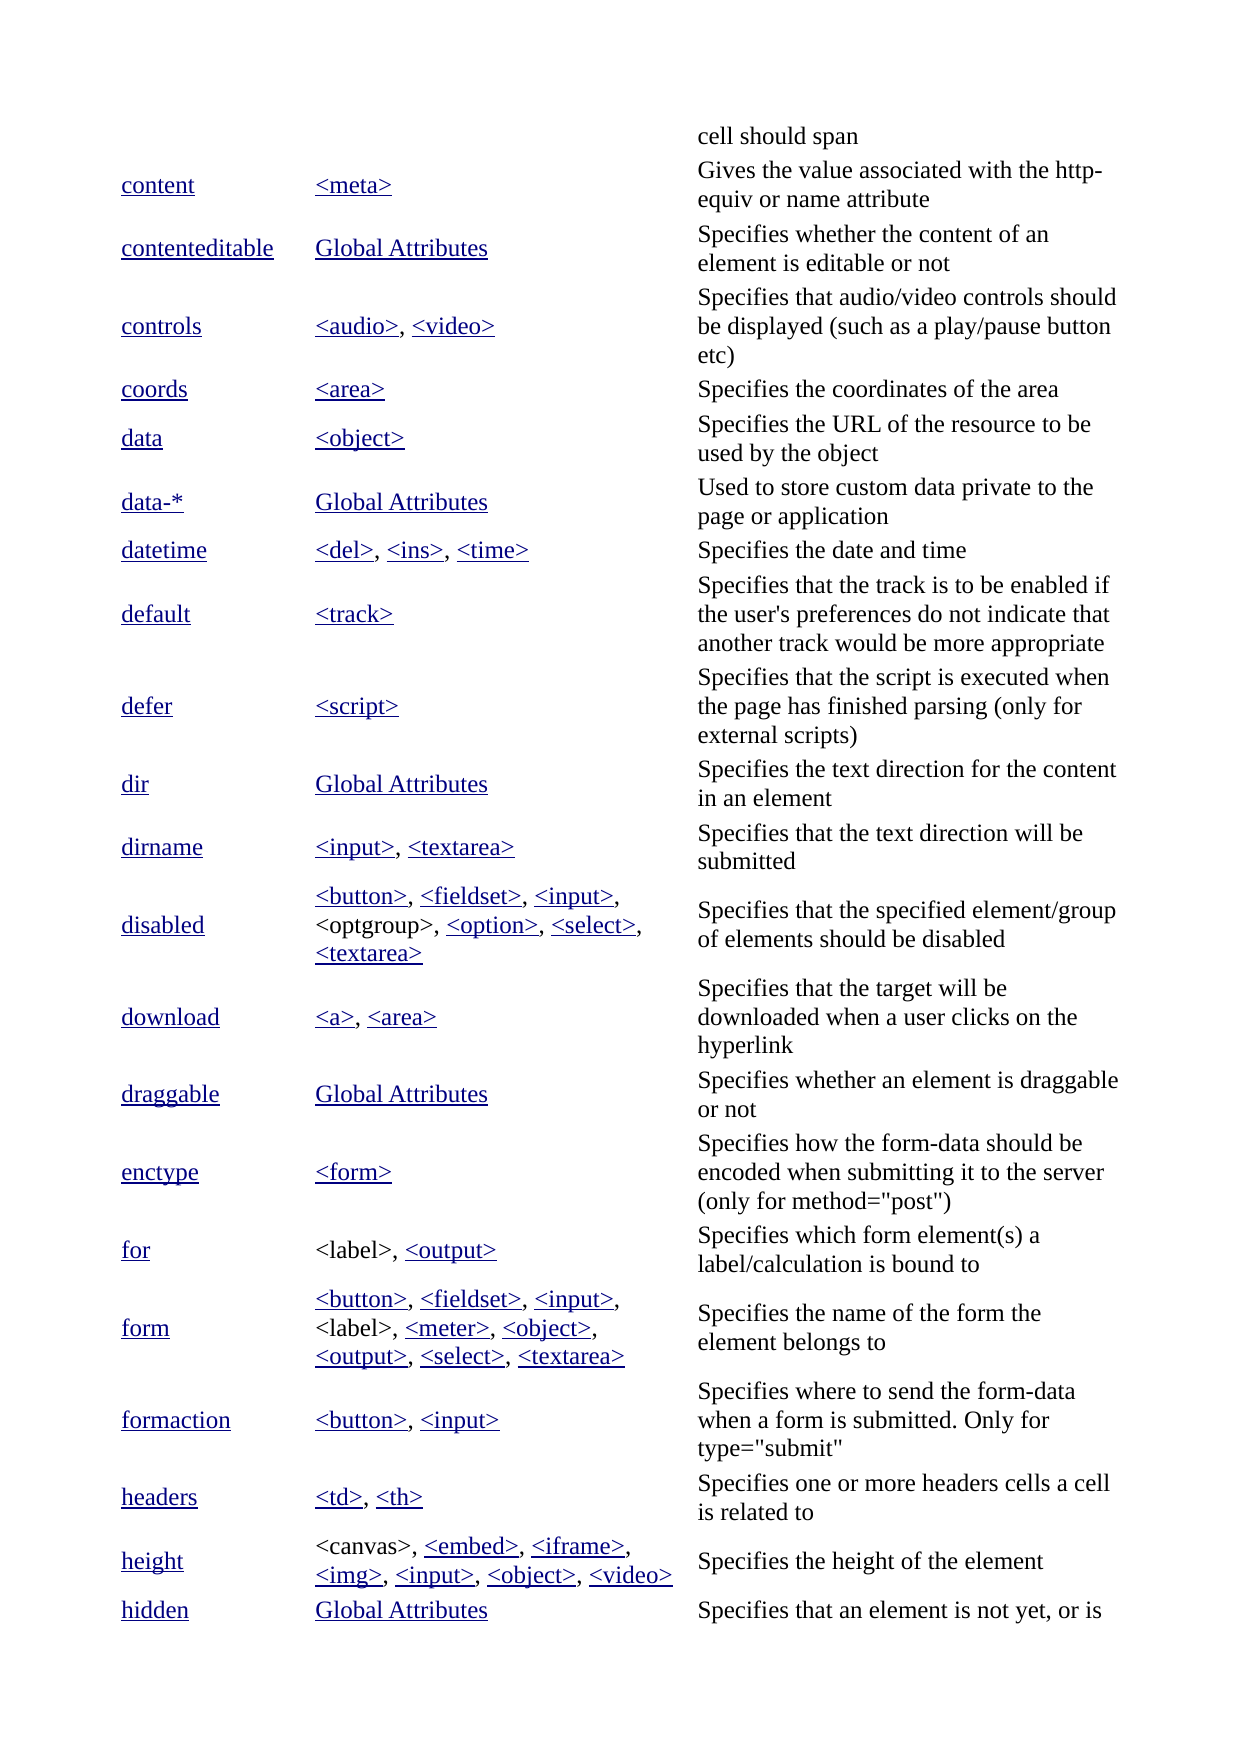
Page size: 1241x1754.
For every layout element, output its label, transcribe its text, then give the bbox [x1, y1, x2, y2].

table_cell <script> [312, 659, 694, 751]
table_cell <meta> [312, 153, 694, 216]
table_cell Specifies how the form-data should be encoded when submitting it to the server (only for method="post") [694, 1126, 1122, 1218]
table_cell <a>, <area> [312, 970, 694, 1062]
table_cell <button>, <input> [312, 1373, 694, 1465]
table_cell cell should span [694, 118, 1122, 153]
table_cell defer [118, 659, 312, 751]
table_cell Specifies that the target will be downloaded when a user clicks on the hyperlink [694, 970, 1122, 1062]
table_cell Specifies that the specified element/group of elements should be disabled [694, 878, 1122, 970]
table_cell dir [118, 751, 312, 815]
table_cell <button>, <fieldset>, <input>, <label>, <meter>, <object>, <output>, <select>, <textarea> [312, 1281, 694, 1373]
table_cell Specifies whether an element is draggable or not [694, 1062, 1122, 1126]
table_cell Used to store custom data private to the page or application [694, 469, 1122, 533]
table_cell <track> [312, 567, 694, 659]
table_cell Specifies that the script is executed when the page has finished parsing (only for external scripts) [694, 659, 1122, 751]
table_cell controls [118, 279, 312, 371]
table_cell Specifies that the track is to be enabled if the user's preferences do not indicate that another track would be more appropriate [694, 567, 1122, 659]
table_cell data [118, 406, 312, 469]
table_cell disabled [118, 878, 312, 970]
table_cell data-* [118, 469, 312, 533]
table_cell <audio>, <video> [312, 279, 694, 371]
table_cell Specifies one or more headers cells a cell is related to [694, 1465, 1122, 1528]
table_cell Global Attributes [312, 216, 694, 279]
table_cell contenteditable [118, 216, 312, 279]
table_cell [312, 118, 694, 153]
table_cell enctype [118, 1126, 312, 1218]
table_cell Specifies which form element(s) a label/calculation is bound to [694, 1218, 1122, 1281]
table_cell draggable [118, 1062, 312, 1126]
table_cell Gives the value associated with the http-equiv or name attribute [694, 153, 1122, 216]
table_cell <button>, <fieldset>, <input>, <optgroup>, <option>, <select>, <textarea> [312, 878, 694, 970]
table_cell Specifies that audio/video controls should be displayed (such as a play/pause button etc) [694, 279, 1122, 371]
table_cell Specifies the text direction for the content in an element [694, 751, 1122, 815]
table_cell height [118, 1529, 312, 1592]
table_cell Specifies that an element is not yet, or is [694, 1592, 1122, 1626]
table_cell <area> [312, 371, 694, 406]
table_cell Specifies the height of the element [694, 1529, 1122, 1592]
table_cell Specifies the name of the form the element belongs to [694, 1281, 1122, 1373]
table_cell form [118, 1281, 312, 1373]
table_cell datetime [118, 533, 312, 567]
table_cell coords [118, 371, 312, 406]
table_cell download [118, 970, 312, 1062]
table_cell Specifies the coordinates of the area [694, 371, 1122, 406]
table_cell default [118, 567, 312, 659]
table_cell <object> [312, 406, 694, 469]
table_cell Global Attributes [312, 751, 694, 815]
table_cell <form> [312, 1126, 694, 1218]
table_cell Global Attributes [312, 1592, 694, 1626]
table_cell content [118, 153, 312, 216]
table_cell for [118, 1218, 312, 1281]
table_cell Global Attributes [312, 1062, 694, 1126]
table_cell <input>, <textarea> [312, 815, 694, 878]
table_cell Specifies the date and time [694, 533, 1122, 567]
table_cell hidden [118, 1592, 312, 1626]
table_cell <td>, <th> [312, 1465, 694, 1528]
table_cell [118, 118, 312, 153]
table_cell Specifies the URL of the resource to be used by the object [694, 406, 1122, 469]
table_cell Specifies whether the content of an element is editable or not [694, 216, 1122, 279]
table_cell Specifies where to send the form-data when a form is submitted. Only for type="submit" [694, 1373, 1122, 1465]
table_cell formaction [118, 1373, 312, 1465]
table_cell <del>, <ins>, <time> [312, 533, 694, 567]
table_cell Specifies that the text direction will be submitted [694, 815, 1122, 878]
table_cell dirname [118, 815, 312, 878]
table_cell <label>, <output> [312, 1218, 694, 1281]
table_cell <canvas>, <embed>, <iframe>, <img>, <input>, <object>, <video> [312, 1529, 694, 1592]
table_cell headers [118, 1465, 312, 1528]
table_cell Global Attributes [312, 469, 694, 533]
